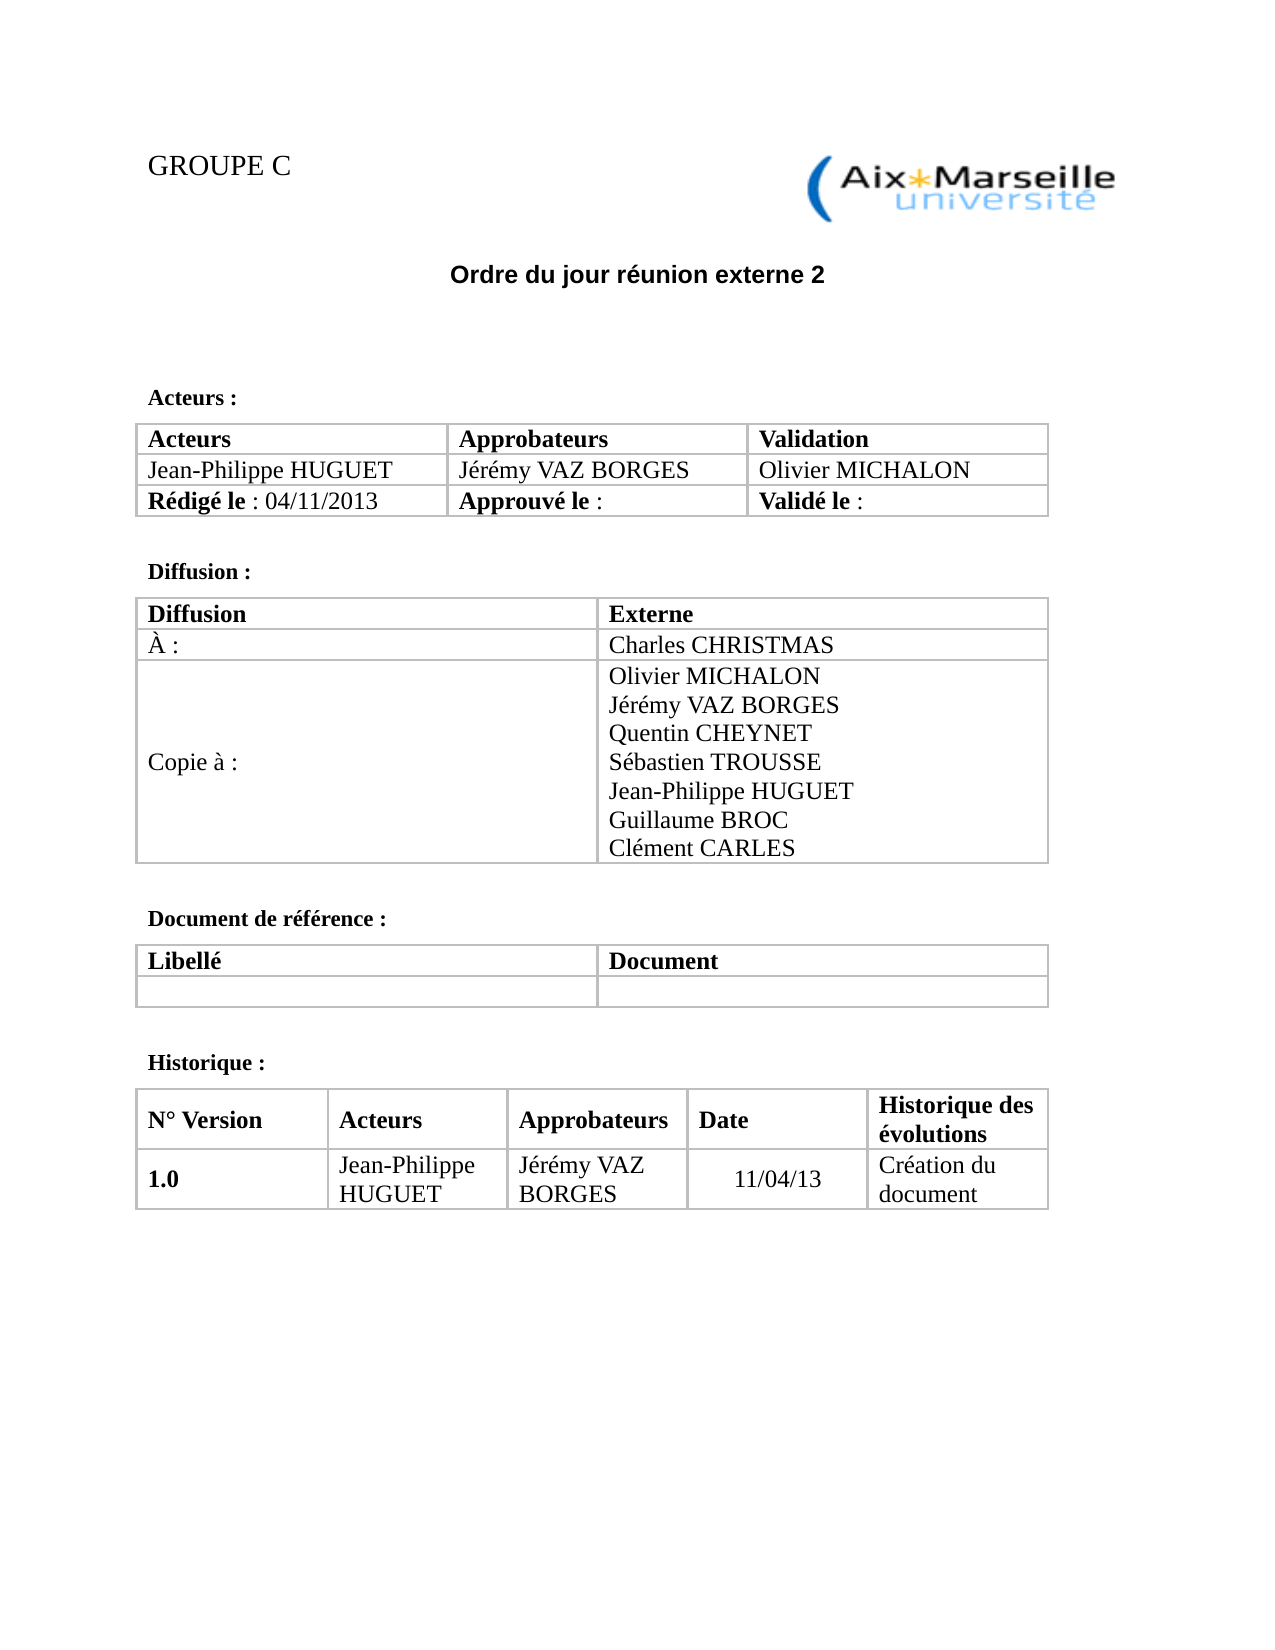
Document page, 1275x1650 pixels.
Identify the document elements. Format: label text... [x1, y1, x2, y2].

table_header Acteurs [138, 425, 446, 453]
table_header Approbateurs [509, 1090, 686, 1148]
table_header Approbateurs [449, 425, 746, 453]
table_cell 1.0 [138, 1150, 327, 1207]
table_header N° Version [138, 1090, 327, 1148]
table_cell Jean-Philippe HUGUET [329, 1150, 506, 1207]
table_cell Jean-Philippe HUGUET [138, 455, 446, 484]
table_cell Copie à : [138, 661, 596, 862]
table_cell Validé le : [749, 486, 1047, 515]
table_header Validation [749, 425, 1047, 453]
table_cell Création du document [869, 1150, 1047, 1207]
table_cell [138, 977, 596, 1006]
table_cell 04/11/13 [689, 1150, 866, 1207]
table_cell Charles CHRISTMAS [599, 630, 1047, 659]
text Document de référence : [148, 906, 1127, 932]
table_cell Olivier MICHALON Jérémy VAZ BORGES Quentin CHEYNET Sébastien TROUSSE Jean-Philippe HUGUET Guillaume BROC Clément CARLES [599, 661, 1047, 862]
table_cell Jérémy VAZ BORGES [449, 455, 746, 484]
text GROUPE C [148, 148, 1127, 181]
table_header Diffusion [138, 599, 596, 628]
table_header Libellé [138, 946, 596, 975]
table_cell Jérémy VAZ BORGES [509, 1150, 686, 1207]
table_cell Olivier MICHALON [749, 455, 1047, 484]
table_cell Approuvé le : [449, 486, 746, 515]
text Diffusion : [148, 558, 1127, 585]
text Ordre du jour réunion externe 2 [148, 260, 1127, 289]
text Historique : [148, 1049, 1127, 1076]
text Acteurs : [148, 384, 1127, 410]
table_header Document [599, 946, 1047, 975]
table_header Acteurs [329, 1090, 506, 1148]
table_header Historique des évolutions [869, 1090, 1047, 1148]
table_cell Rédigé le : 04/11/2013 [138, 486, 446, 515]
table_cell À : [138, 630, 596, 659]
table_cell [599, 977, 1047, 1006]
table_header Date [689, 1090, 866, 1148]
table_header Externe [599, 599, 1047, 628]
